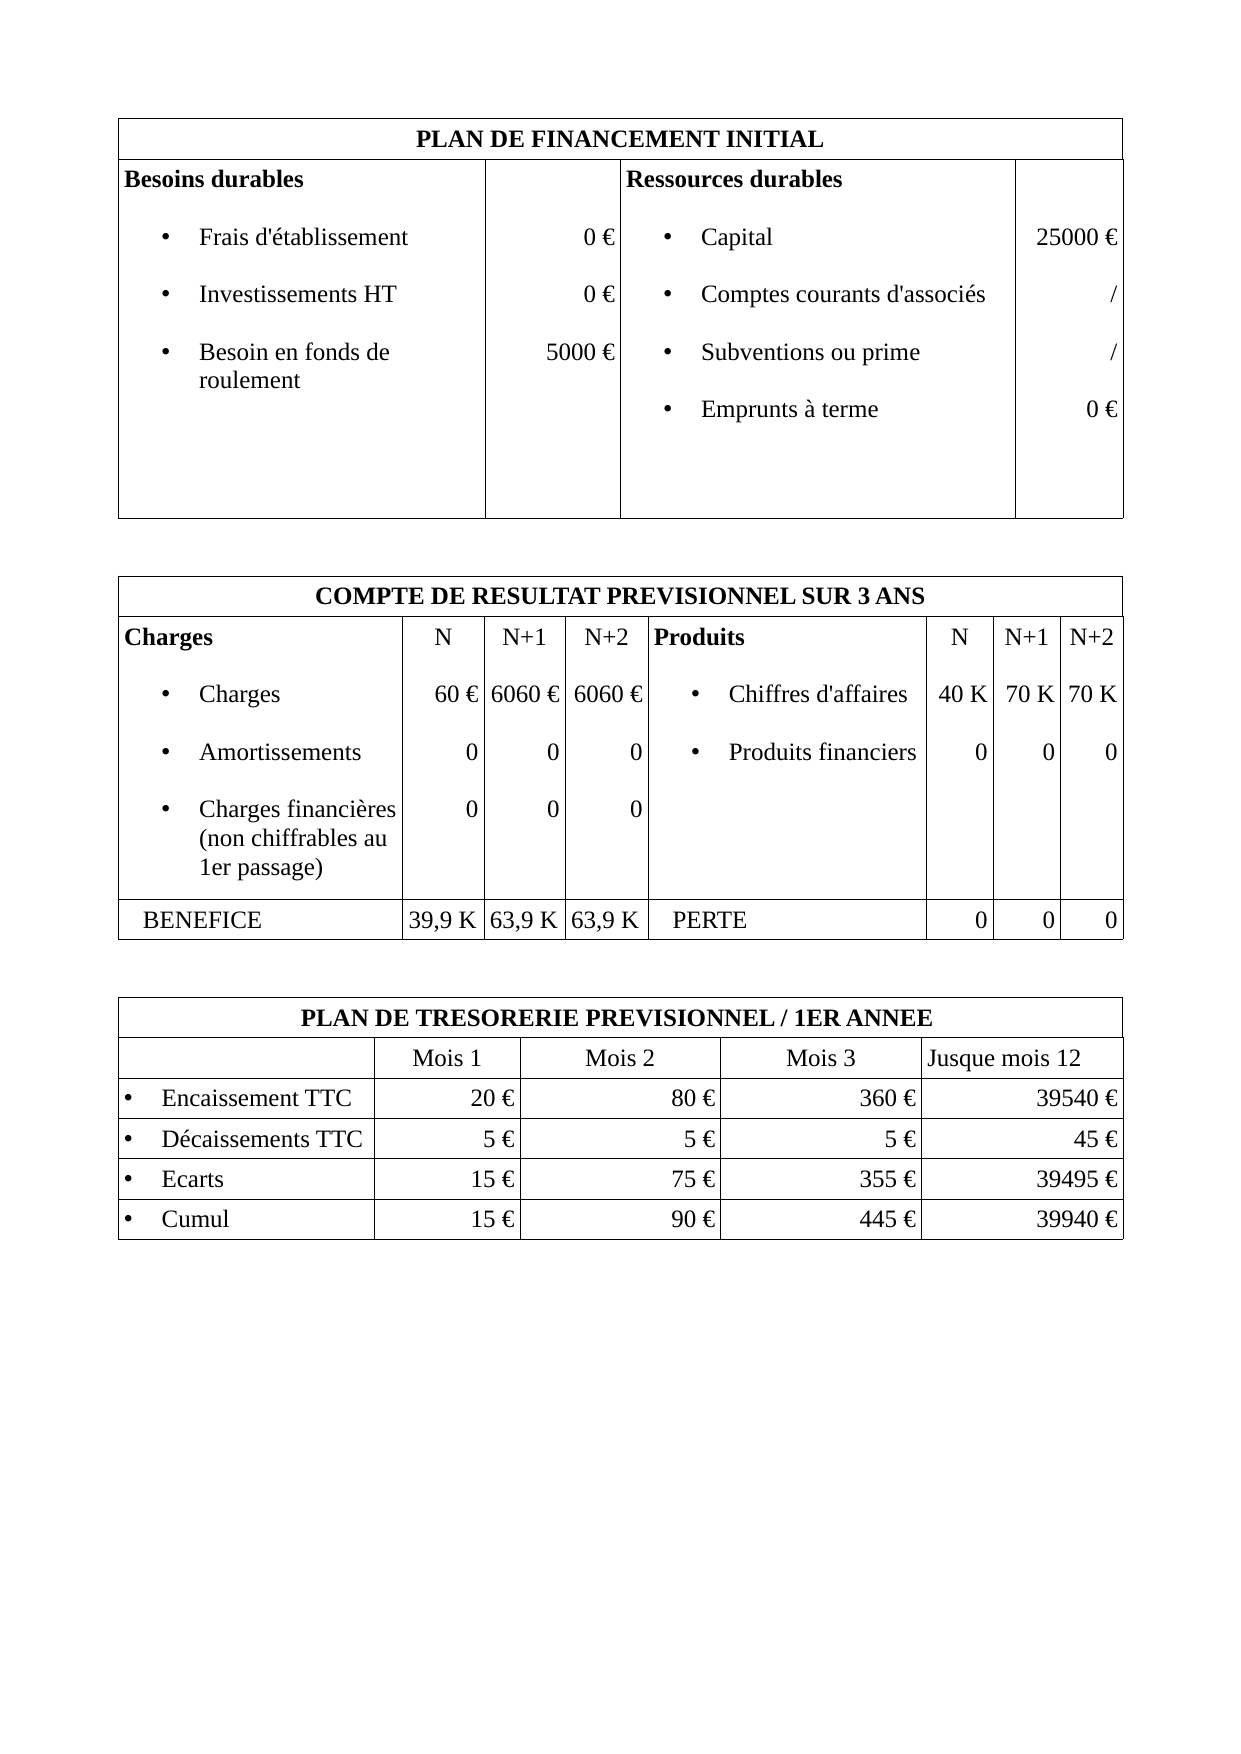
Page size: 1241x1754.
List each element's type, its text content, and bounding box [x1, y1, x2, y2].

table_header 25000 € / / 0 € [1016, 160, 1123, 518]
table_header N+2 70 K 0 [1061, 617, 1123, 899]
table_header 360 € [721, 1079, 921, 1118]
table_header Produits Chiffres d'affaires Produits financiers [649, 617, 926, 899]
table_header PERTE [649, 900, 926, 939]
table_header PLAN DE TRESORERIE PREVISIONNEL / 1ER ANNEE [119, 998, 1122, 1037]
table_cell 90 € [521, 1200, 720, 1239]
table_cell 75 € [521, 1159, 720, 1198]
table_header [119, 1038, 374, 1077]
table_cell 45 € [922, 1119, 1123, 1158]
table_header N+1 6060 € 0 0 [485, 617, 565, 899]
table_cell 39940 € [922, 1200, 1123, 1239]
table_header Besoins durables Frais d'établissement Investissements HT Besoin en fonds de roulement [119, 160, 485, 518]
table_cell 445 € [721, 1200, 921, 1239]
table_header 63,9 K [485, 900, 565, 939]
table_header 20 € [375, 1079, 520, 1118]
table_cell 5 € [521, 1119, 720, 1158]
table_header 63,9 K [566, 900, 648, 939]
table_header Charges Charges Amortissements Charges financières (non chiffrables au 1er passage) [119, 617, 402, 899]
table_header 0 [994, 900, 1060, 939]
table_header PLAN DE FINANCEMENT INITIAL [119, 119, 1122, 158]
table_header Mois 2 [521, 1038, 720, 1077]
table_cell 15 € [375, 1159, 520, 1198]
table_header BENEFICE [119, 900, 402, 939]
table_cell 15 € [375, 1200, 520, 1239]
table_header Jusque mois 12 [922, 1038, 1123, 1077]
table_cell 5 € [721, 1119, 921, 1158]
table_header 0 [927, 900, 993, 939]
table_header 80 € [521, 1079, 720, 1118]
table_cell 355 € [721, 1159, 921, 1198]
table_cell 5 € [375, 1119, 520, 1158]
table_header N 60 € 0 0 [403, 617, 484, 899]
table_header 0 [1061, 900, 1123, 939]
table_header N+2 6060 € 0 0 [566, 617, 648, 899]
table_cell Ecarts [119, 1159, 374, 1198]
table_cell 39495 € [922, 1159, 1123, 1198]
table_header N+1 70 K 0 [994, 617, 1060, 899]
table_header COMPTE DE RESULTAT PREVISIONNEL SUR 3 ANS [119, 577, 1122, 616]
table_cell Cumul [119, 1200, 374, 1239]
table_header 39540 € [922, 1079, 1123, 1118]
table_header N 40 K 0 [927, 617, 993, 899]
table_header Ressources durables Capital Comptes courants d'associés Subventions ou prime Emprunts à terme [621, 160, 1015, 518]
table_header Mois 3 [721, 1038, 921, 1077]
table_header 39,9 K [403, 900, 484, 939]
table_cell Décaissements TTC [119, 1119, 374, 1158]
table_header Mois 1 [375, 1038, 520, 1077]
table_header Encaissement TTC [119, 1079, 374, 1118]
table_header 0 € 0 € 5000 € [486, 160, 620, 518]
